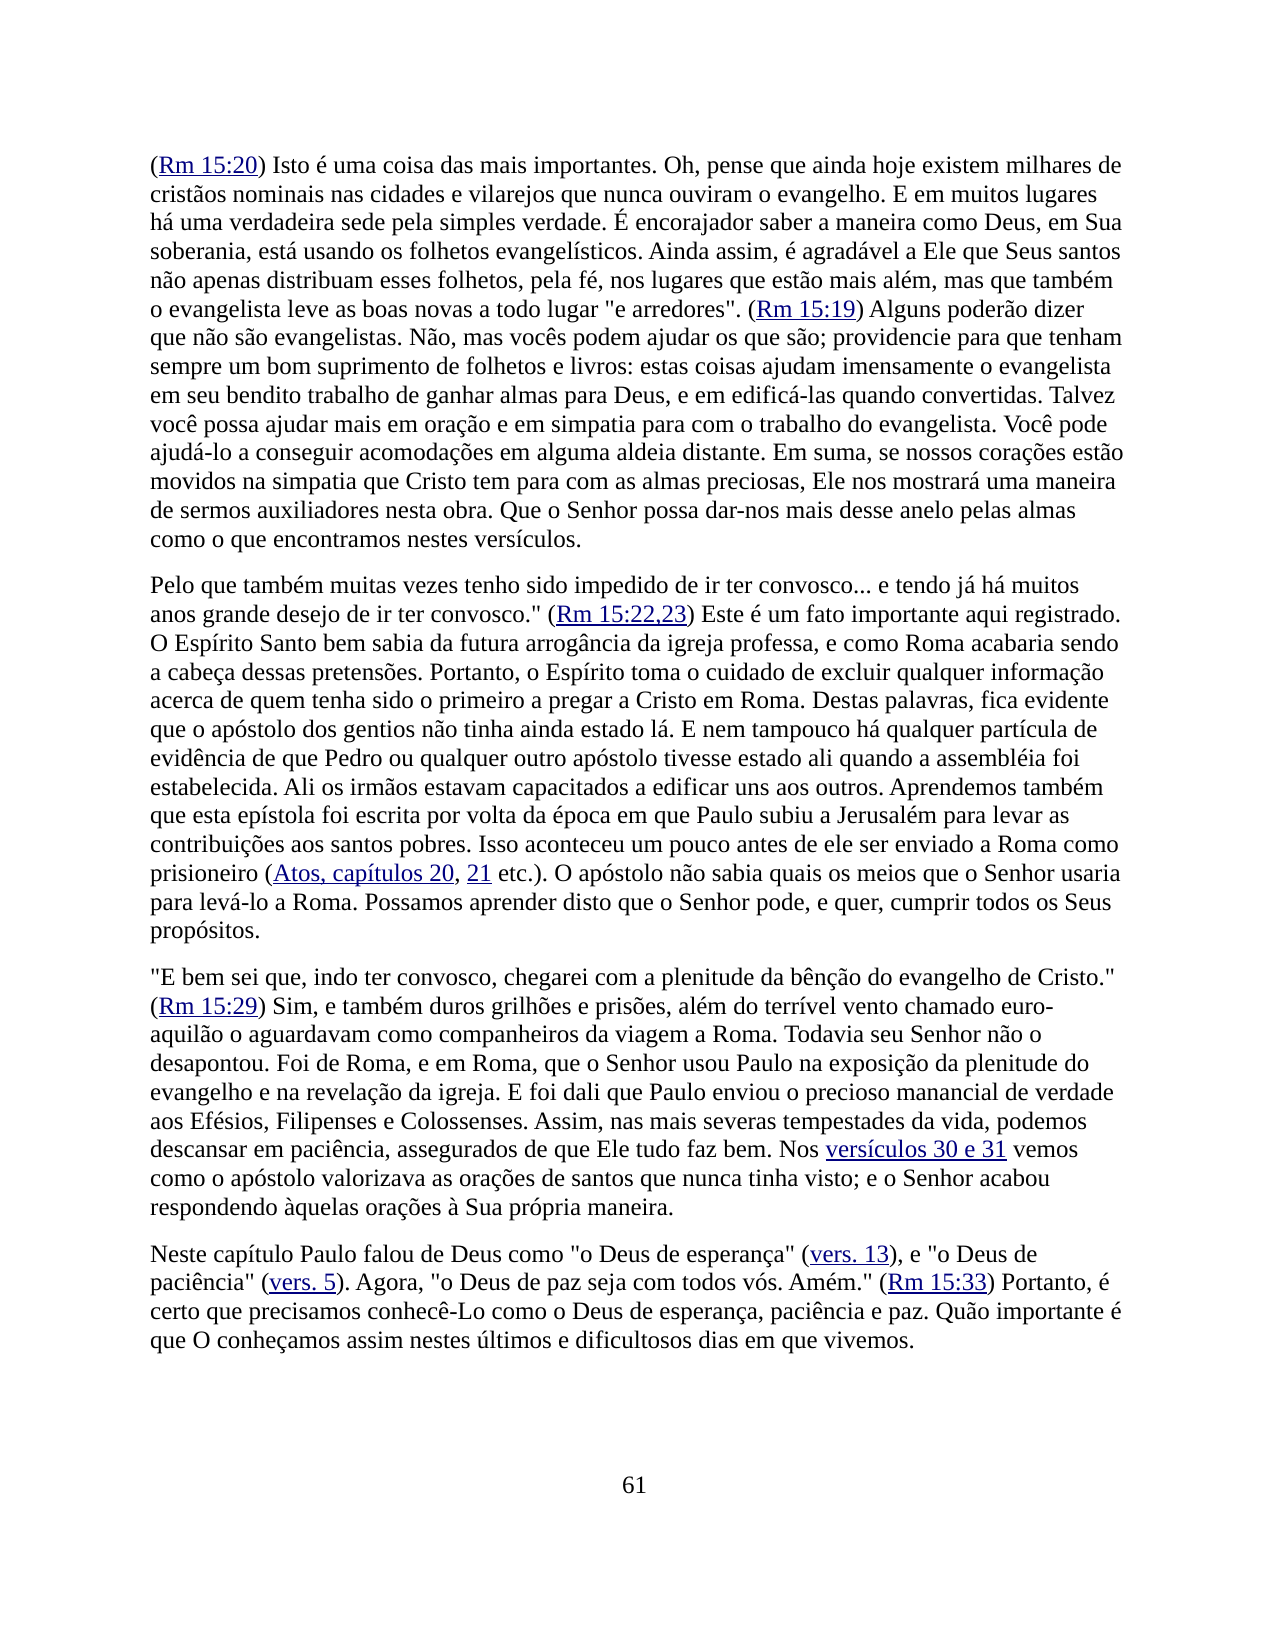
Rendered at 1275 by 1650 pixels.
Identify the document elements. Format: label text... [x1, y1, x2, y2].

text (Rm 15:20) Isto é uma coisa das mais importantes. Oh, pense que ainda hoje existem milhares de cristãos nominais nas cidades e vilarejos que nunca ouviram o evangelho. E em muitos lugares há uma verdadeira sede pela simples verdade. É encorajador saber a maneira como Deus, em Sua soberania, está usando os folhetos evangelísticos. Ainda assim, é agradável a Ele que Seus santos não apenas distribuam esses folhetos, pela fé, nos lugares que estão mais além, mas que também o evangelista leve as boas novas a todo lugar "e arredores". (Rm 15:19) Alguns poderão dizer que não são evangelistas. Não, mas vocês podem ajudar os que são; providencie para que tenham sempre um bom suprimento de folhetos e livros: estas coisas ajudam imensamente o evangelista em seu bendito trabalho de ganhar almas para Deus, e em edificá-las quando convertidas. Talvez você possa ajudar mais em oração e em simpatia para com o trabalho do evangelista. Você pode ajudá-lo a conseguir acomodações em alguma aldeia distante. Em suma, se nossos corações estão movidos na simpatia que Cristo tem para com as almas preciosas, Ele nos mostrará uma maneira de sermos auxiliadores nesta obra. Que o Senhor possa dar-nos mais desse anelo pelas almas como o que encontramos nestes versículos. [150, 150, 1125, 552]
text Pelo que também muitas vezes tenho sido impedido de ir ter convosco... e tendo já há muitos anos grande desejo de ir ter convosco." (Rm 15:22,23) Este é um fato importante aqui registrado. O Espírito Santo bem sabia da futura arrogância da igreja professa, e como Roma acabaria sendo a cabeça dessas pretensões. Portanto, o Espírito toma o cuidado de excluir qualquer informação acerca de quem tenha sido o primeiro a pregar a Cristo em Roma. Destas palavras, fica evidente que o apóstolo dos gentios não tinha ainda estado lá. E nem tampouco há qualquer partícula de evidência de que Pedro ou qualquer outro apóstolo tivesse estado ali quando a assembléia foi estabelecida. Ali os irmãos estavam capacitados a edificar uns aos outros. Aprendemos também que esta epístola foi escrita por volta da época em que Paulo subiu a Jerusalém para levar as contribuições aos santos pobres. Isso aconteceu um pouco antes de ele ser enviado a Roma como prisioneiro (Atos, capítulos 20, 21 etc.). O apóstolo não sabia quais os meios que o Senhor usaria para levá-lo a Roma. Possamos aprender disto que o Senhor pode, e quer, cumprir todos os Seus propósitos. [150, 570, 1125, 944]
text Neste capítulo Paulo falou de Deus como "o Deus de esperança" (vers. 13), e "o Deus de paciência" (vers. 5). Agora, "o Deus de paz seja com todos vós. Amém." (Rm 15:33) Portanto, é certo que precisamos conhecê-Lo como o Deus de esperança, paciência e paz. Quão importante é que O conheçamos assim nestes últimos e dificultosos dias em que vivemos. [150, 1239, 1125, 1354]
text "E bem sei que, indo ter convosco, chegarei com a plenitude da bênção do evangelho de Cristo." (Rm 15:29) Sim, e também duros grilhões e prisões, além do terrível vento chamado euro-aquilão o aguardavam como companheiros da viagem a Roma. Todavia seu Senhor não o desapontou. Foi de Roma, e em Roma, que o Senhor usou Paulo na exposição da plenitude do evangelho e na revelação da igreja. E foi dali que Paulo enviou o precioso manancial de verdade aos Efésios, Filipenses e Colossenses. Assim, nas mais severas tempestades da vida, podemos descansar em paciência, assegurados de que Ele tudo faz bem. Nos versículos 30 e 31 vemos como o apóstolo valorizava as orações de santos que nunca tinha visto; e o Senhor acabou respondendo àquelas orações à Sua própria maneira. [150, 962, 1125, 1221]
